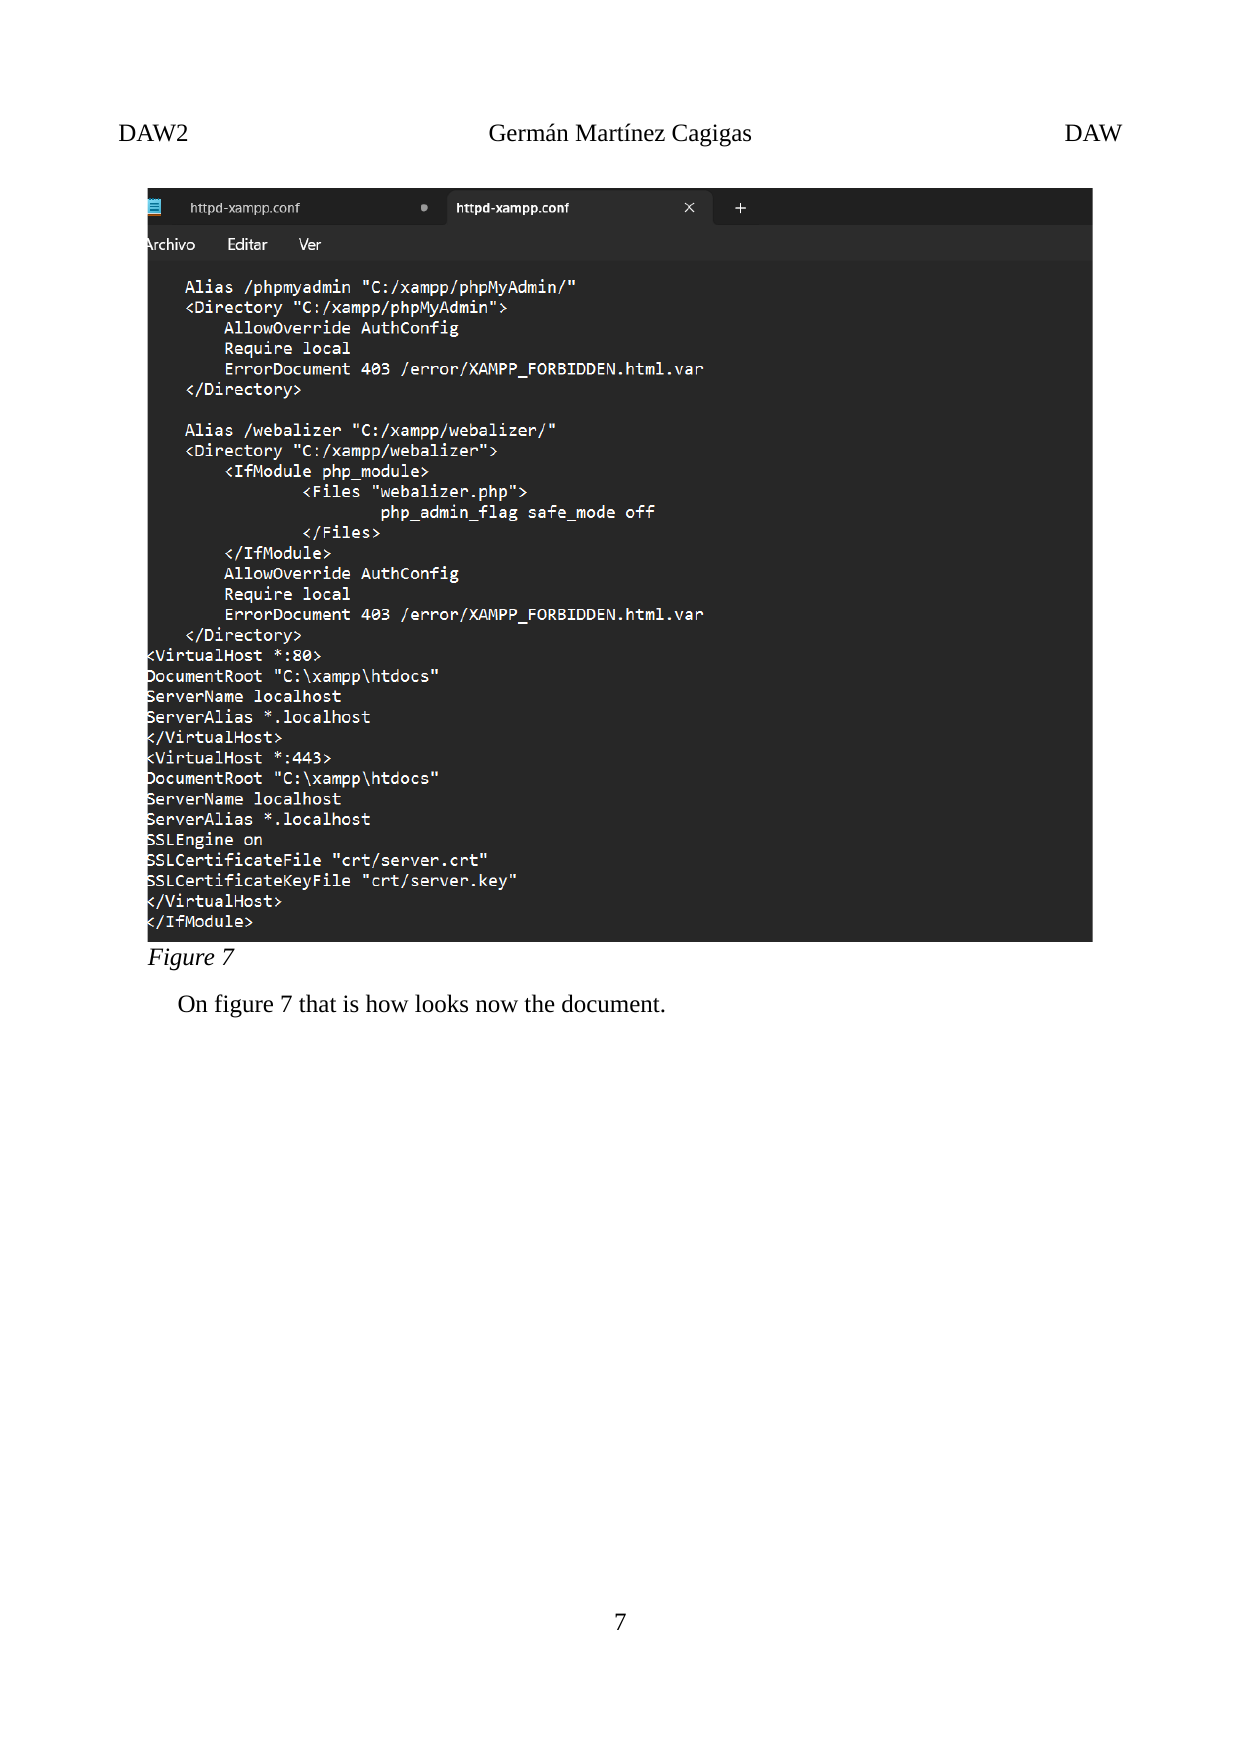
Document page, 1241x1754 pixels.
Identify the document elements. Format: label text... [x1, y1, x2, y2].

text On figure 7 that is how looks now the document. [177, 989, 1122, 1018]
picture [147, 188, 1093, 942]
text Figure 7 [148, 942, 1093, 970]
